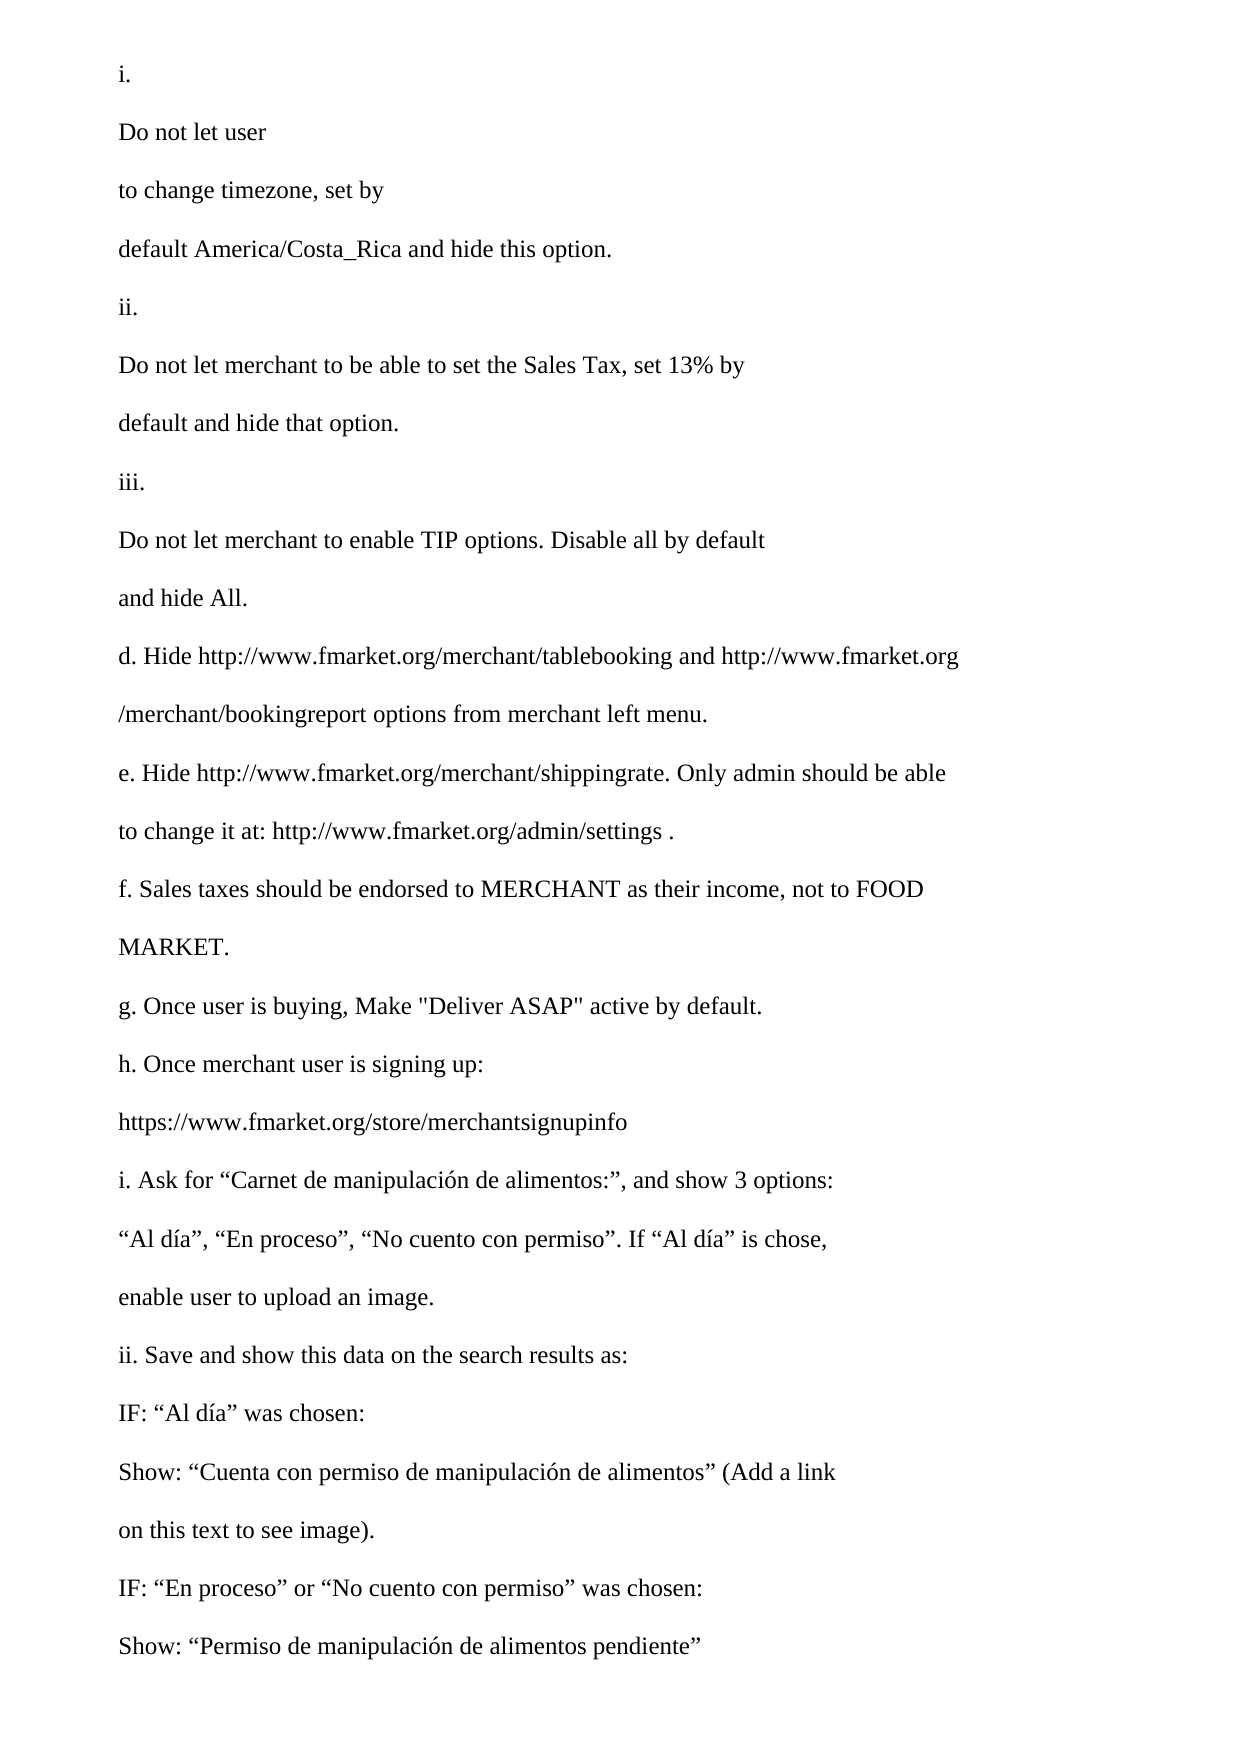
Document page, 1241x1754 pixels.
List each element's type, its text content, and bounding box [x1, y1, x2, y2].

text https://www.fmarket.org/store/merchantsignupinfo [118, 1107, 1181, 1136]
text ii. [118, 292, 1181, 321]
text default and hide that option. [118, 408, 1181, 437]
text e. Hide http://www.fmarket.org/merchant/shippingrate. Only admin should be able [118, 758, 1181, 787]
text on this text to see image). [118, 1515, 1181, 1543]
text Do not let merchant to be able to set the Sales Tax, set 13% by [118, 350, 1181, 379]
text /merchant/bookingreport options from merchant left menu. [118, 699, 1181, 728]
text to change timezone, set by [118, 176, 1181, 204]
text f. Sales taxes should be endorsed to MERCHANT as their income, not to FOOD [118, 874, 1181, 903]
text Show: “Permiso de manipulación de alimentos pendiente” [118, 1631, 1181, 1660]
text i. Ask for “Carnet de manipulación de alimentos:”, and show 3 options: [118, 1165, 1181, 1194]
text enable user to upload an image. [118, 1282, 1181, 1311]
text “Al día”, “En proceso”, “No cuento con permiso”. If “Al día” is chose, [118, 1224, 1181, 1252]
text ii. Save and show this data on the search results as: [118, 1340, 1181, 1369]
text h. Once merchant user is signing up: [118, 1049, 1181, 1078]
text d. Hide http://www.fmarket.org/merchant/tablebooking and http://www.fmarket.org [118, 641, 1181, 670]
text Do not let user [118, 117, 1181, 146]
text MARKET. [118, 932, 1181, 961]
text iii. [118, 467, 1181, 495]
text default America/Costa_Rica and hide this option. [118, 234, 1181, 262]
text i. [118, 59, 1181, 88]
text Show: “Cuenta con permiso de manipulación de alimentos” (Add a link [118, 1457, 1181, 1485]
text g. Once user is buying, Make "Deliver ASAP" active by default. [118, 991, 1181, 1019]
text IF: “En proceso” or “No cuento con permiso” was chosen: [118, 1573, 1181, 1602]
text Do not let merchant to enable TIP options. Disable all by default [118, 525, 1181, 554]
text to change it at: http://www.fmarket.org/admin/settings . [118, 816, 1181, 845]
text IF: “Al día” was chosen: [118, 1398, 1181, 1427]
text and hide All. [118, 583, 1181, 612]
